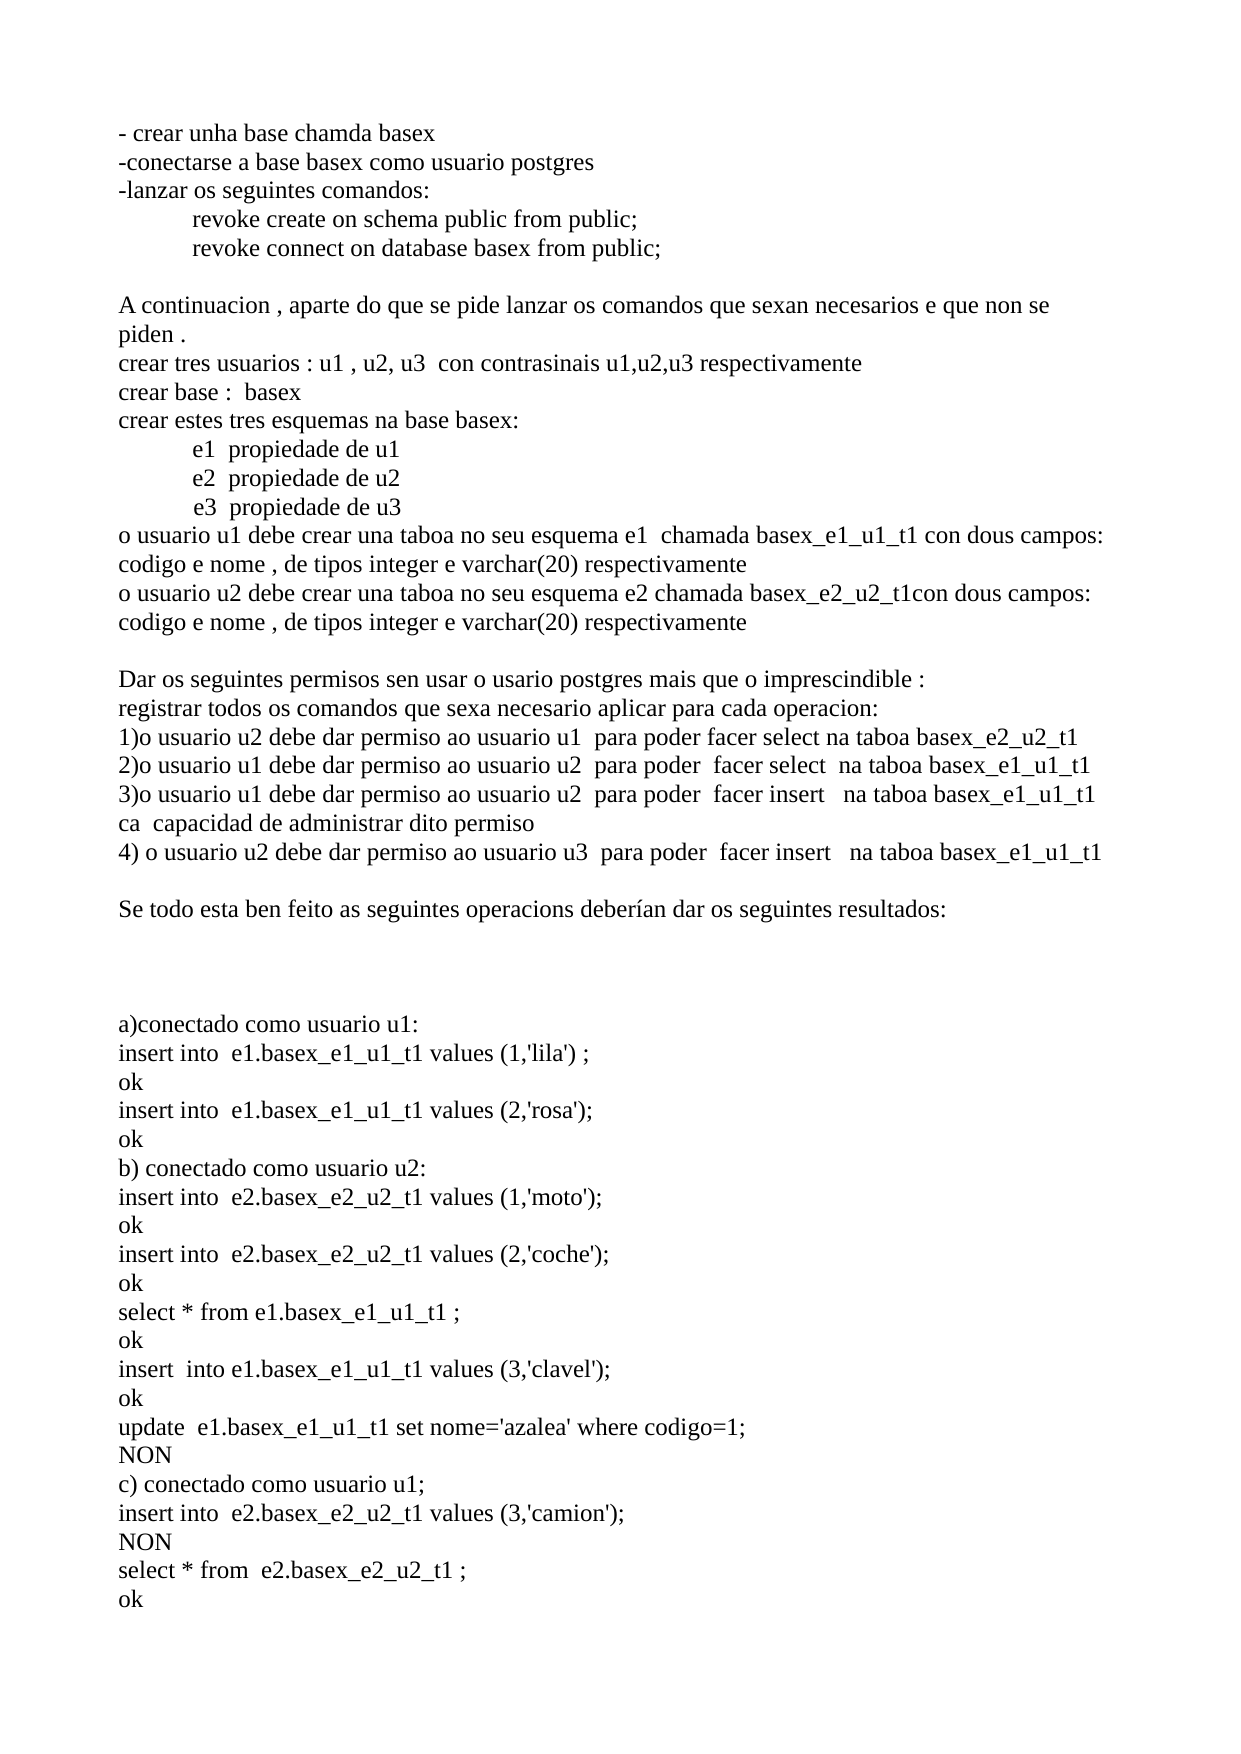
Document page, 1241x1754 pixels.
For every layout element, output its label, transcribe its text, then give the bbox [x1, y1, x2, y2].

text c) conectado como usuario u1; [118, 1469, 1122, 1498]
text -conectarse a base basex como usuario postgres [118, 147, 1122, 176]
text crear base : basex [118, 377, 1122, 406]
text insert into e2.basex_e2_u2_t1 values (3,'camion'); [118, 1498, 1122, 1527]
text A continuacion , aparte do que se pide lanzar os comandos que sexan necesarios e que non se piden . [118, 291, 1122, 348]
text a)conectado como usuario u1: [118, 1009, 1122, 1038]
text e3 propiedade de u3 [118, 492, 1122, 521]
text e1 propiedade de u1 [118, 434, 1122, 463]
text ok [118, 1211, 1122, 1239]
text registrar todos os comandos que sexa necesario aplicar para cada operacion: [118, 693, 1122, 722]
text insert into e1.basex_e1_u1_t1 values (3,'clavel'); [118, 1354, 1122, 1383]
text select * from e1.basex_e1_u1_t1 ; [118, 1297, 1122, 1326]
text - crear unha base chamda basex [118, 118, 1122, 147]
text ok [118, 1584, 1122, 1613]
text NON [118, 1441, 1122, 1469]
text ok [118, 1383, 1122, 1412]
text o usuario u1 debe crear una taboa no seu esquema e1 chamada basex_e1_u1_t1 con dous campos: codigo e nome , de tipos integer e varchar(20) respectivamente [118, 521, 1122, 578]
text Se todo esta ben feito as seguintes operacions deberían dar os seguintes resultados: [118, 894, 1122, 923]
text update e1.basex_e1_u1_t1 set nome='azalea' where codigo=1; [118, 1412, 1122, 1441]
text crear estes tres esquemas na base basex: [118, 406, 1122, 434]
text revoke connect on database basex from public; [118, 233, 1122, 262]
text b) conectado como usuario u2: [118, 1153, 1122, 1182]
text ok [118, 1067, 1122, 1096]
text 3)o usuario u1 debe dar permiso ao usuario u2 para poder facer insert na taboa basex_e1_u1_t1 ca capacidad de administrar dito permiso [118, 779, 1122, 837]
text -lanzar os seguintes comandos: [118, 176, 1122, 204]
text ok [118, 1326, 1122, 1354]
text e2 propiedade de u2 [118, 463, 1122, 492]
text crear tres usuarios : u1 , u2, u3 con contrasinais u1,u2,u3 respectivamente [118, 348, 1122, 377]
text Dar os seguintes permisos sen usar o usario postgres mais que o imprescindible : [118, 664, 1122, 693]
text 2)o usuario u1 debe dar permiso ao usuario u2 para poder facer select na taboa basex_e1_u1_t1 [118, 751, 1122, 779]
text select * from e2.basex_e2_u2_t1 ; [118, 1556, 1122, 1584]
text 1)o usuario u2 debe dar permiso ao usuario u1 para poder facer select na taboa basex_e2_u2_t1 [118, 722, 1122, 751]
text NON [118, 1527, 1122, 1556]
text o usuario u2 debe crear una taboa no seu esquema e2 chamada basex_e2_u2_t1con dous campos: codigo e nome , de tipos integer e varchar(20) respectivamente [118, 578, 1122, 636]
text insert into e2.basex_e2_u2_t1 values (2,'coche'); [118, 1239, 1122, 1268]
text 4) o usuario u2 debe dar permiso ao usuario u3 para poder facer insert na taboa basex_e1_u1_t1 [118, 837, 1122, 866]
text ok [118, 1124, 1122, 1153]
text insert into e1.basex_e1_u1_t1 values (2,'rosa'); [118, 1096, 1122, 1124]
text ok [118, 1268, 1122, 1297]
text insert into e2.basex_e2_u2_t1 values (1,'moto'); [118, 1182, 1122, 1211]
text revoke create on schema public from public; [118, 204, 1122, 233]
text insert into e1.basex_e1_u1_t1 values (1,'lila') ; [118, 1038, 1122, 1067]
